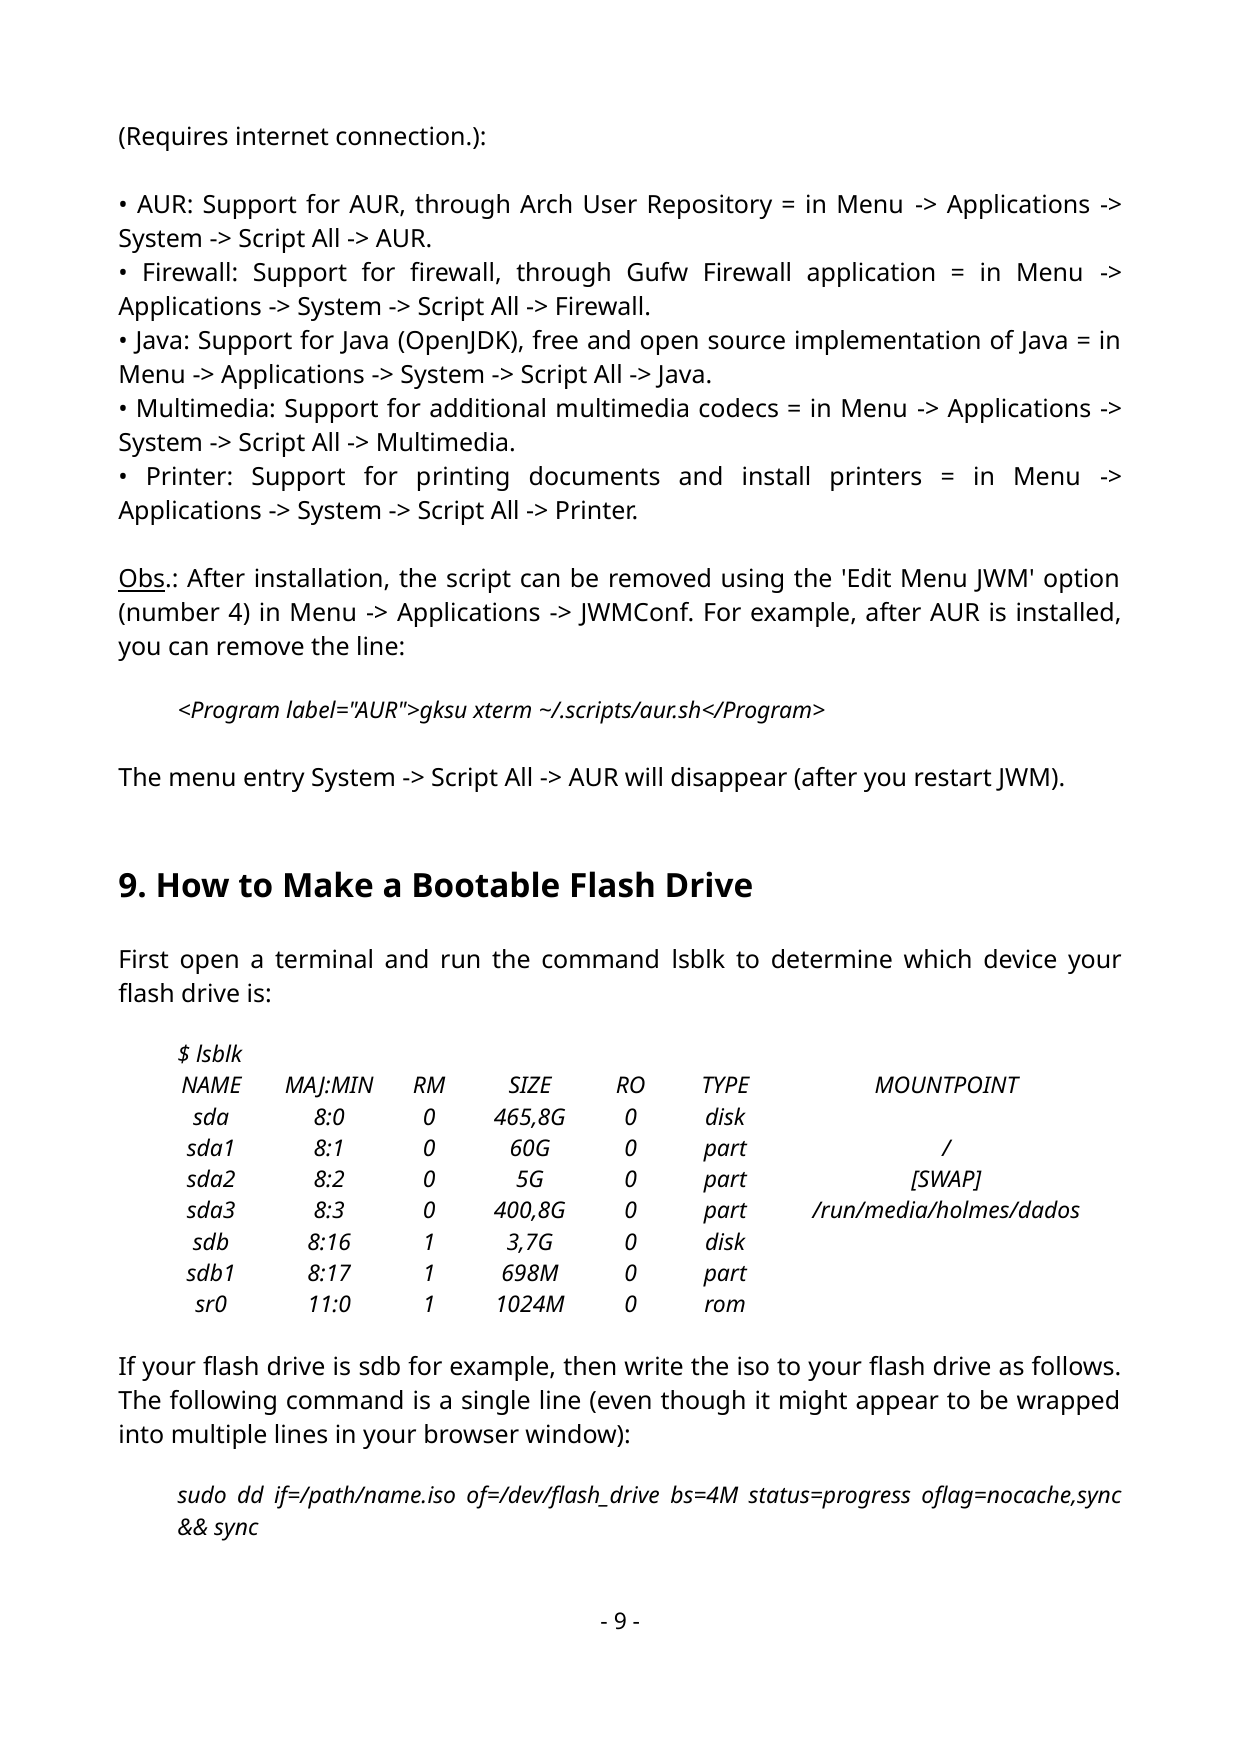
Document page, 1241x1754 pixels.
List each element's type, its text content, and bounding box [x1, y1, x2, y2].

table_cell [784, 1226, 1108, 1257]
table_cell sda [158, 1101, 264, 1132]
text The menu entry System -> Script All -> AUR will disappear (after you restart JWM). [118, 760, 1122, 794]
table_header TYPE [666, 1070, 784, 1101]
table_cell 0 [595, 1288, 666, 1319]
table_cell rom [666, 1288, 784, 1319]
table_cell sr0 [158, 1288, 264, 1319]
table_cell part [666, 1132, 784, 1163]
table_cell 1 [394, 1288, 464, 1319]
table_cell 0 [595, 1163, 666, 1194]
table_header SIZE [464, 1070, 595, 1101]
table_cell 8:2 [264, 1163, 394, 1194]
text • Multimedia: Support for additional multimedia codecs = in Menu -> Applications -> System -> Script All -> Multimedia. [118, 391, 1122, 459]
table_cell sda1 [158, 1132, 264, 1163]
text Obs.: After installation, the script can be removed using the 'Edit Menu JWM' option (number 4) in Menu -> Applications -> JWMConf. For example, after AUR is installed, you can remove the line: [118, 561, 1122, 663]
table_cell 698M [464, 1257, 595, 1288]
table_cell 0 [394, 1163, 464, 1194]
table_cell 5G [464, 1163, 595, 1194]
table_header MOUNTPOINT [784, 1070, 1108, 1101]
table_header RO [595, 1070, 666, 1101]
table_cell 0 [595, 1101, 666, 1132]
text • Firewall: Support for firewall, through Gufw Firewall application = in Menu -> Applications -> System -> Script All -> Firewall. [118, 254, 1122, 322]
table_cell 0 [595, 1257, 666, 1288]
table_cell 465,8G [464, 1101, 595, 1132]
table_cell 8:0 [264, 1101, 394, 1132]
table_cell part [666, 1163, 784, 1194]
table_cell 8:3 [264, 1195, 394, 1226]
table_cell disk [666, 1101, 784, 1132]
table_cell 8:1 [264, 1132, 394, 1163]
text • AUR: Support for AUR, through Arch User Repository = in Menu -> Applications -> System -> Script All -> AUR. [118, 186, 1122, 254]
table_cell 0 [394, 1195, 464, 1226]
table_cell sda3 [158, 1195, 264, 1226]
subtitle 9. How to Make a Bootable Flash Drive [118, 862, 1122, 907]
table_cell 0 [595, 1226, 666, 1257]
table_cell /run/media/holmes/dados [784, 1195, 1108, 1226]
text (Requires internet connection.): [118, 118, 1122, 152]
table_cell part [666, 1257, 784, 1288]
table_cell [784, 1101, 1108, 1132]
table_cell [784, 1288, 1108, 1319]
table_cell 1 [394, 1257, 464, 1288]
table_header RM [394, 1070, 464, 1101]
table_cell disk [666, 1226, 784, 1257]
table_cell / [784, 1132, 1108, 1163]
table_cell 0 [394, 1132, 464, 1163]
text sudo dd if=/path/name.iso of=/dev/flash_drive bs=4M status=progress oflag=nocache,sync && sync [177, 1479, 1122, 1542]
text $ lsblk [177, 1038, 1122, 1069]
table_cell 0 [595, 1132, 666, 1163]
table_cell 11:0 [264, 1288, 394, 1319]
table_cell 1 [394, 1226, 464, 1257]
table_cell 1024M [464, 1288, 595, 1319]
table_cell 0 [595, 1195, 666, 1226]
table_cell 3,7G [464, 1226, 595, 1257]
text First open a terminal and run the command lsblk to determine which device your flash drive is: [118, 941, 1122, 1009]
table_cell part [666, 1195, 784, 1226]
table_cell 0 [394, 1101, 464, 1132]
table_cell 60G [464, 1132, 595, 1163]
table_cell sdb [158, 1226, 264, 1257]
table_header MAJ:MIN [264, 1070, 394, 1101]
text • Java: Support for Java (OpenJDK), free and open source implementation of Java = in Menu -> Applications -> System -> Script All -> Java. [118, 322, 1122, 391]
table_cell [784, 1257, 1108, 1288]
table_cell sdb1 [158, 1257, 264, 1288]
text If your flash drive is sdb for example, then write the iso to your flash drive as follows. The following command is a single line (even though it might appear to be wrapped into multiple lines in your browser window): [118, 1348, 1122, 1450]
table_cell 8:16 [264, 1226, 394, 1257]
table_header NAME [158, 1070, 264, 1101]
table_cell sda2 [158, 1163, 264, 1194]
text <Program label="AUR">gksu xterm ~/.scripts/aur.sh</Program> [177, 694, 1122, 726]
table_cell 8:17 [264, 1257, 394, 1288]
table_cell [SWAP] [784, 1163, 1108, 1194]
text • Printer: Support for printing documents and install printers = in Menu -> Applications -> System -> Script All -> Printer. [118, 459, 1122, 527]
table_cell 400,8G [464, 1195, 595, 1226]
